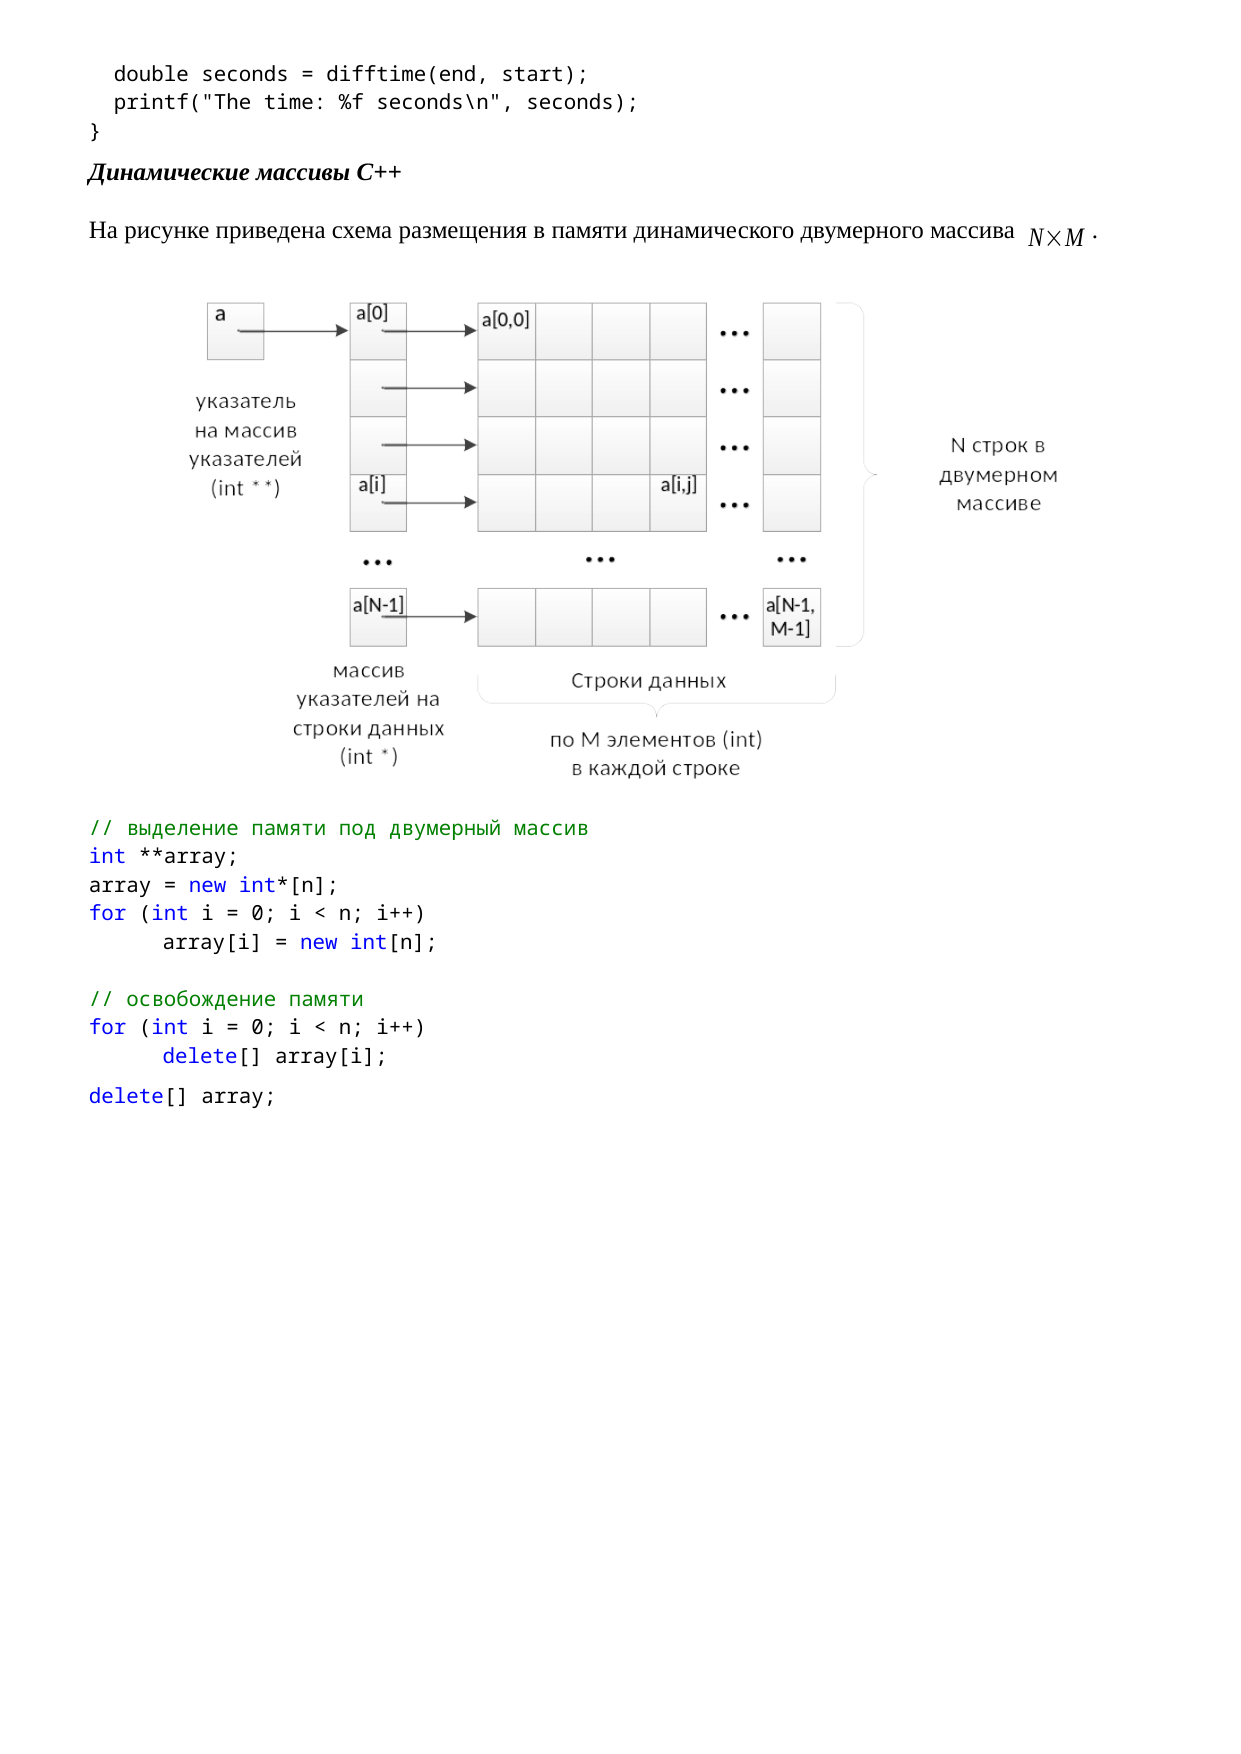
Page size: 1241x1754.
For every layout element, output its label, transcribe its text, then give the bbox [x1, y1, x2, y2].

text array = new int*[n]; [89, 870, 1152, 898]
text for (int i = 0; i < n; i++) [89, 898, 1152, 927]
text Динамические массивы C++ [89, 157, 1152, 186]
text delete[] array; [89, 1082, 1152, 1110]
text double seconds = difftime(end, start); [89, 59, 1152, 87]
text array[i] = new int[n]; [89, 927, 1152, 955]
text for (int i = 0; i < n; i++) [89, 1012, 1152, 1041]
text На рисунке приведена схема размещения в памяти динамического двумерного массива . [89, 215, 1152, 253]
text int **array; [89, 842, 1152, 870]
text delete[] array[i]; [89, 1041, 1152, 1069]
text // освобождение памяти [89, 984, 1152, 1012]
text printf("The time: %f seconds\n", seconds); [89, 87, 1152, 116]
text } [89, 116, 1152, 144]
text // выделение памяти под двумерный массив [89, 813, 1152, 842]
